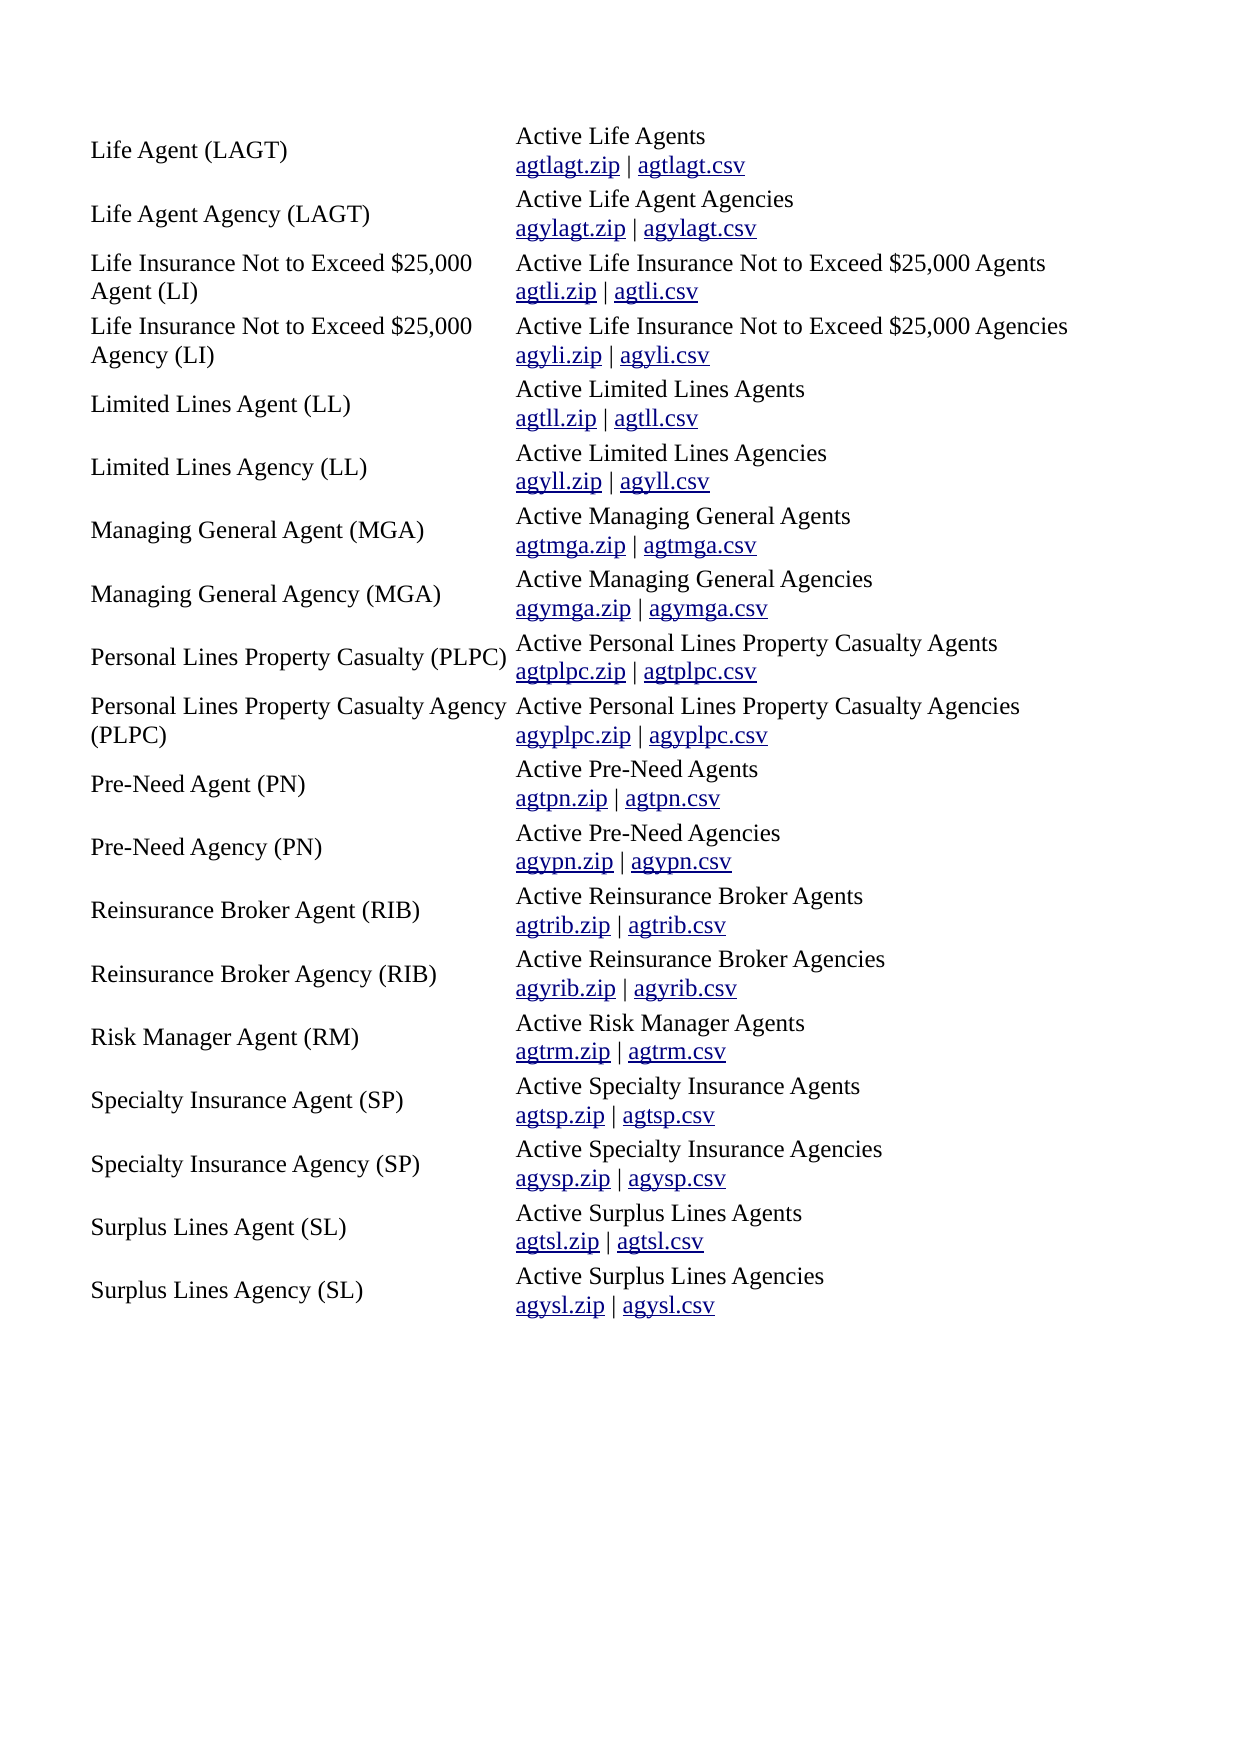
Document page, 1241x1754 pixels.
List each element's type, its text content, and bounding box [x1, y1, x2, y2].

table_cell Active Life Agent Agencies agylagt.zip | agylagt.csv [513, 181, 1123, 245]
table_cell Life Insurance Not to Exceed $25,000 Agent (LI) [88, 245, 512, 308]
table_cell Active Life Agents agtlagt.zip | agtlagt.csv [513, 118, 1123, 181]
table_cell Limited Lines Agency (LL) [88, 435, 512, 498]
table_cell Pre-Need Agent (PN) [88, 751, 512, 815]
table_cell Active Pre-Need Agents agtpn.zip | agtpn.csv [513, 751, 1123, 815]
table_cell Life Agent (LAGT) [88, 118, 512, 181]
table_cell Active Reinsurance Broker Agencies agyrib.zip | agyrib.csv [513, 941, 1123, 1005]
table_cell Reinsurance Broker Agency (RIB) [88, 941, 512, 1005]
table_cell Specialty Insurance Agent (SP) [88, 1068, 512, 1131]
table_cell Active Personal Lines Property Casualty Agents agtplpc.zip | agtplpc.csv [513, 625, 1123, 688]
table_cell Active Managing General Agents agtmga.zip | agtmga.csv [513, 498, 1123, 561]
table_cell Active Managing General Agencies agymga.zip | agymga.csv [513, 561, 1123, 625]
table_cell Active Specialty Insurance Agents agtsp.zip | agtsp.csv [513, 1068, 1123, 1131]
table_cell Active Limited Lines Agents agtll.zip | agtll.csv [513, 371, 1123, 435]
table_cell Managing General Agency (MGA) [88, 561, 512, 625]
table_cell Active Life Insurance Not to Exceed $25,000 Agencies agyli.zip | agyli.csv [513, 308, 1123, 371]
table_cell Active Risk Manager Agents agtrm.zip | agtrm.csv [513, 1005, 1123, 1068]
table_cell Active Surplus Lines Agents agtsl.zip | agtsl.csv [513, 1195, 1123, 1258]
table_cell Active Limited Lines Agencies agyll.zip | agyll.csv [513, 435, 1123, 498]
table_cell Risk Manager Agent (RM) [88, 1005, 512, 1068]
table_cell Specialty Insurance Agency (SP) [88, 1131, 512, 1195]
table_cell Active Pre-Need Agencies agypn.zip | agypn.csv [513, 815, 1123, 878]
table_cell Personal Lines Property Casualty Agency (PLPC) [88, 688, 512, 751]
table_cell Life Insurance Not to Exceed $25,000 Agency (LI) [88, 308, 512, 371]
table_cell Reinsurance Broker Agent (RIB) [88, 878, 512, 941]
table_cell Active Specialty Insurance Agencies agysp.zip | agysp.csv [513, 1131, 1123, 1195]
table_cell Managing General Agent (MGA) [88, 498, 512, 561]
table_cell Active Reinsurance Broker Agents agtrib.zip | agtrib.csv [513, 878, 1123, 941]
table_cell Personal Lines Property Casualty (PLPC) [88, 625, 512, 688]
table_cell Active Surplus Lines Agencies agysl.zip | agysl.csv [513, 1258, 1123, 1321]
table_cell Limited Lines Agent (LL) [88, 371, 512, 435]
table_cell Active Life Insurance Not to Exceed $25,000 Agents agtli.zip | agtli.csv [513, 245, 1123, 308]
table_cell Surplus Lines Agent (SL) [88, 1195, 512, 1258]
table_cell Active Personal Lines Property Casualty Agencies agyplpc.zip | agyplpc.csv [513, 688, 1123, 751]
table_cell Life Agent Agency (LAGT) [88, 181, 512, 245]
table_cell Pre-Need Agency (PN) [88, 815, 512, 878]
table_cell Surplus Lines Agency (SL) [88, 1258, 512, 1321]
